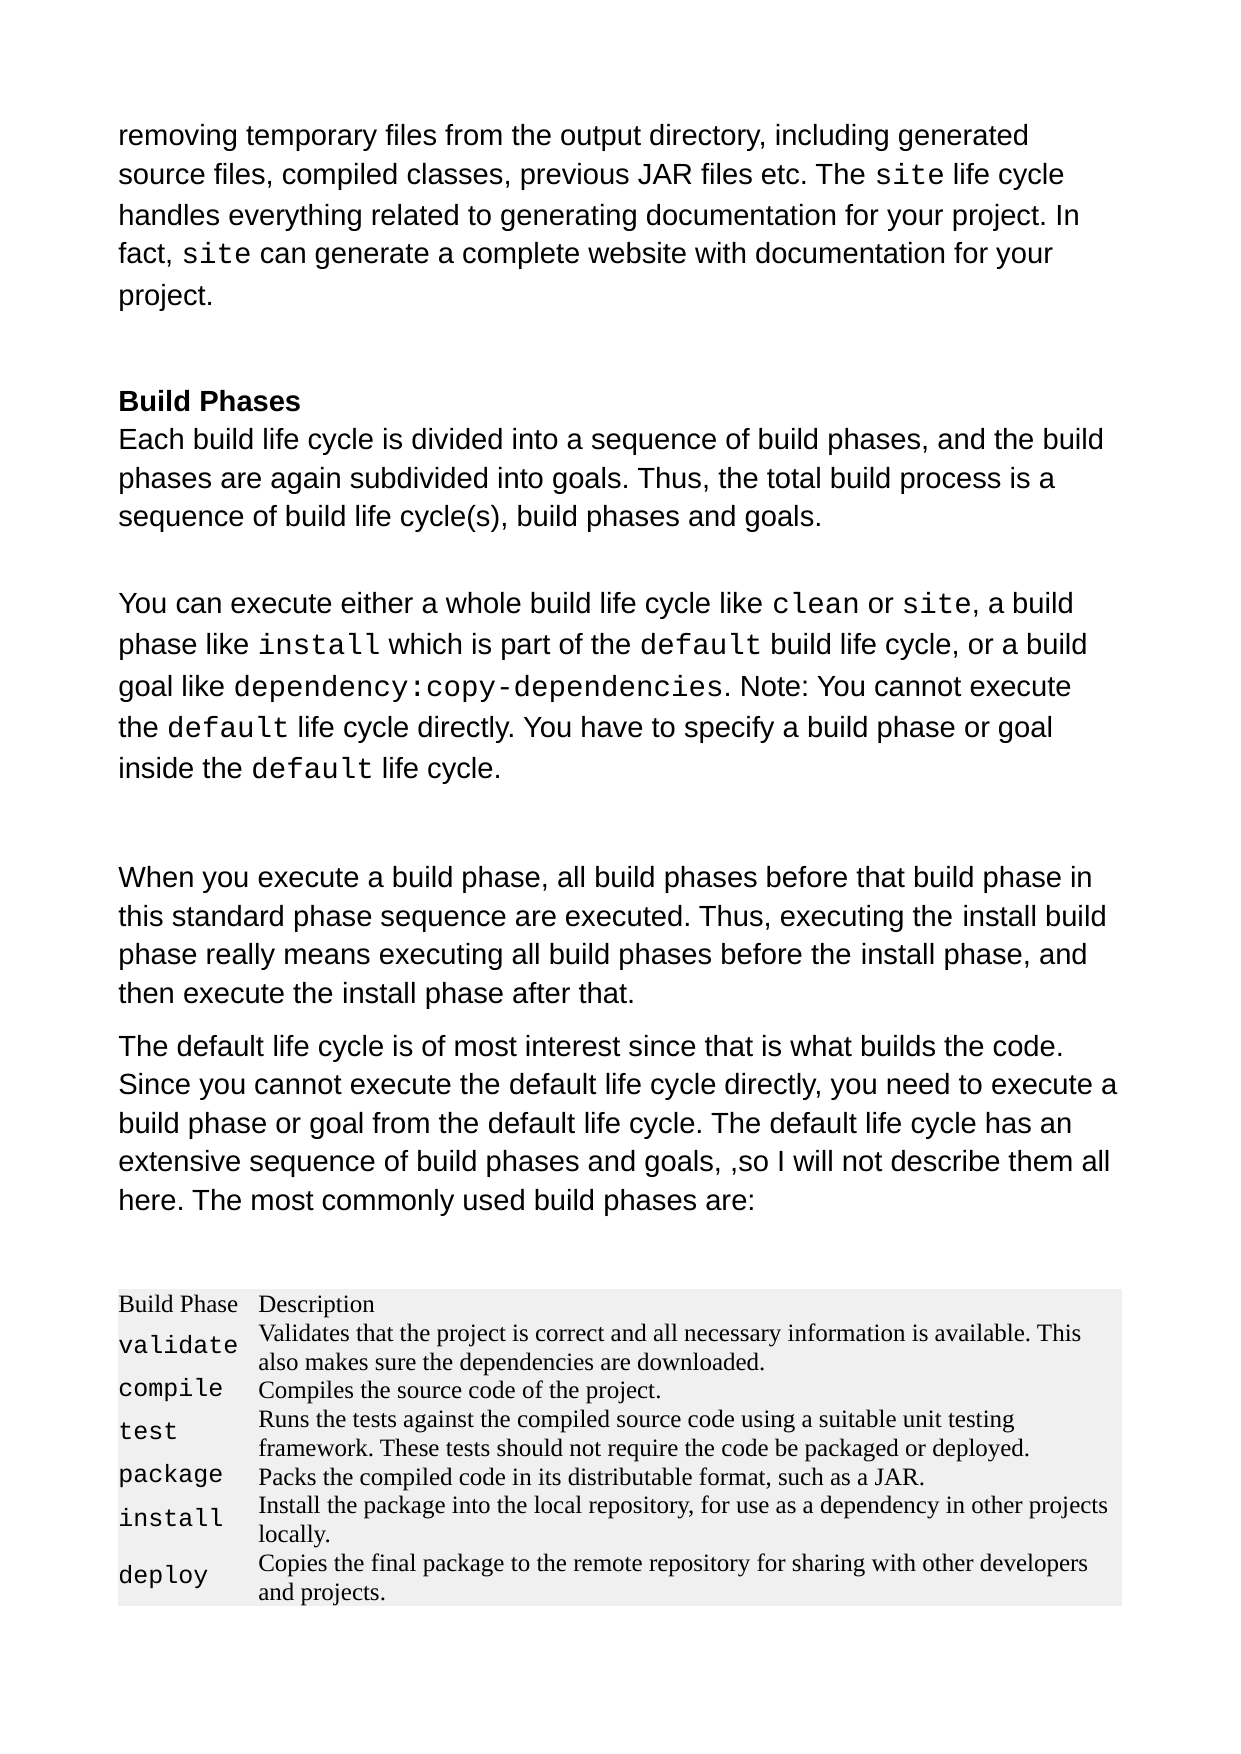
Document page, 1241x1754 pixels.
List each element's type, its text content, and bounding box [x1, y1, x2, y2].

table_cell Runs the tests against the compiled source code using a suitable unit testing framework. These tests should not require the code be packaged or deployed. [258, 1404, 1122, 1462]
table_cell Copies the final package to the remote repository for sharing with other developers and projects. [258, 1548, 1122, 1606]
text The default life cycle is of most interest since that is what builds the code. Since you cannot execute the default life cycle directly, you need to execute a build phase or goal from the default life cycle. The default life cycle has an extensive sequence of build phases and goals, ,so I will not describe them all here. The most commonly used build phases are: [118, 1029, 1122, 1217]
text removing temporary files from the output directory, including generated source files, compiled classes, previous JAR files etc. The site life cycle handles everything related to generating documentation for your project. In fact, site can generate a complete website with documentation for your project. [118, 118, 1122, 311]
table_cell Validates that the project is correct and all necessary information is available. This also makes sure the dependencies are downloaded. [258, 1318, 1122, 1376]
table_cell package [118, 1462, 258, 1491]
table_cell Compiles the source code of the project. [258, 1376, 1122, 1404]
table_cell compile [118, 1376, 258, 1404]
text When you execute a build phase, all build phases before that build phase in this standard phase sequence are executed. Thus, executing the install build phase really means executing all build phases before the install phase, and then execute the install phase after that. [118, 860, 1122, 1009]
table_header Build Phase [118, 1289, 258, 1318]
text You can execute either a whole build life cycle like clean or site, a build phase like install which is part of the default build life cycle, or a build goal like dependency:copy-dependencies. Note: You cannot execute the default life cycle directly. You have to specify a build phase or goal inside the default life cycle. [118, 552, 1122, 787]
table_cell install [118, 1491, 258, 1548]
table_cell deploy [118, 1548, 258, 1606]
table_cell test [118, 1404, 258, 1462]
table_cell Packs the compiled code in its distributable format, such as a JAR. [258, 1462, 1122, 1491]
table_header Description [258, 1289, 1122, 1318]
table_cell validate [118, 1318, 258, 1376]
table_cell Install the package into the local repository, for use as a dependency in other projects locally. [258, 1491, 1122, 1548]
text Build Phases Each build life cycle is divided into a sequence of build phases, and the build phases are again subdivided into goals. Thus, the total build process is a sequence of build life cycle(s), build phases and goals. [118, 384, 1122, 533]
